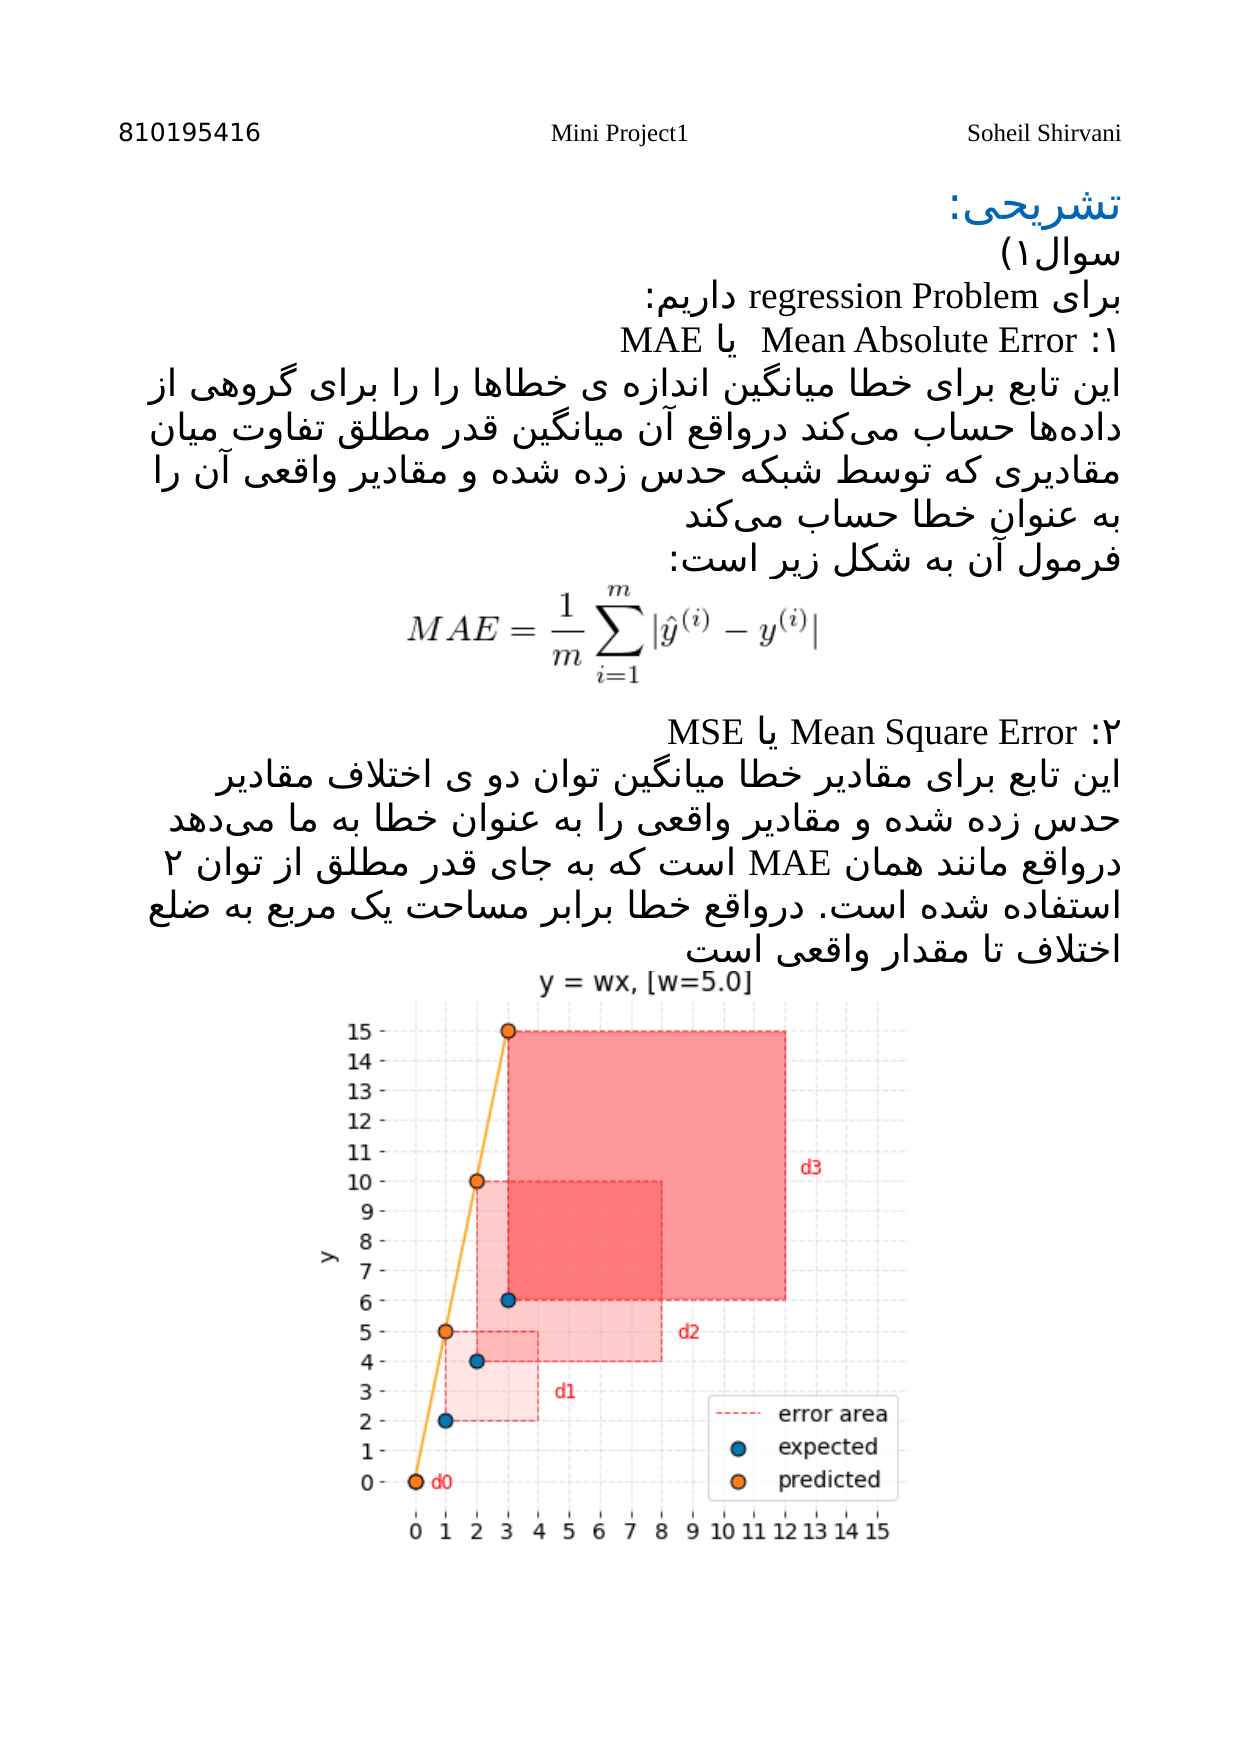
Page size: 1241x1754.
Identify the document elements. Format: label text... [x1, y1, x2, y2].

text فرمول آن به شکل زیر است: [118, 536, 1122, 580]
picture [396, 579, 845, 699]
text تشریحی: [118, 177, 1122, 230]
text این تابع برای مقادیر خطا میانگین توان دو ی اختلاف مقادیر حدس زده شده و مقادیر واقعی را به عنوان خطا به ما می‌دهد در‌واقع مانند همان MAE است که به جای قدر مطلق از توان ۲ استفاده شده است. در‌واقع خطا برابر مساحت یک مربع به ضلع اختلاف تا مقدار واقعی است [118, 753, 1122, 971]
text ۲: Mean Square Error یا MSE [118, 709, 1122, 753]
text ۱: Mean Absolute Error یا MAE [118, 318, 1122, 362]
text این تابع برای خطا میانگین اندازه ی خطاها را را برای گروهی از داده‌ها حساب می‌کند در‌واقع آن میانگین قدر مطلق تفاوت میان مقادیری که توسط شبکه حدس زده شده و مقادیر واقعی آن را به عنوان خطا حساب می‌کند [118, 362, 1122, 536]
text برای regression Problem داریم: [118, 274, 1122, 318]
picture [295, 971, 945, 1544]
text سوال۱) [118, 230, 1122, 274]
